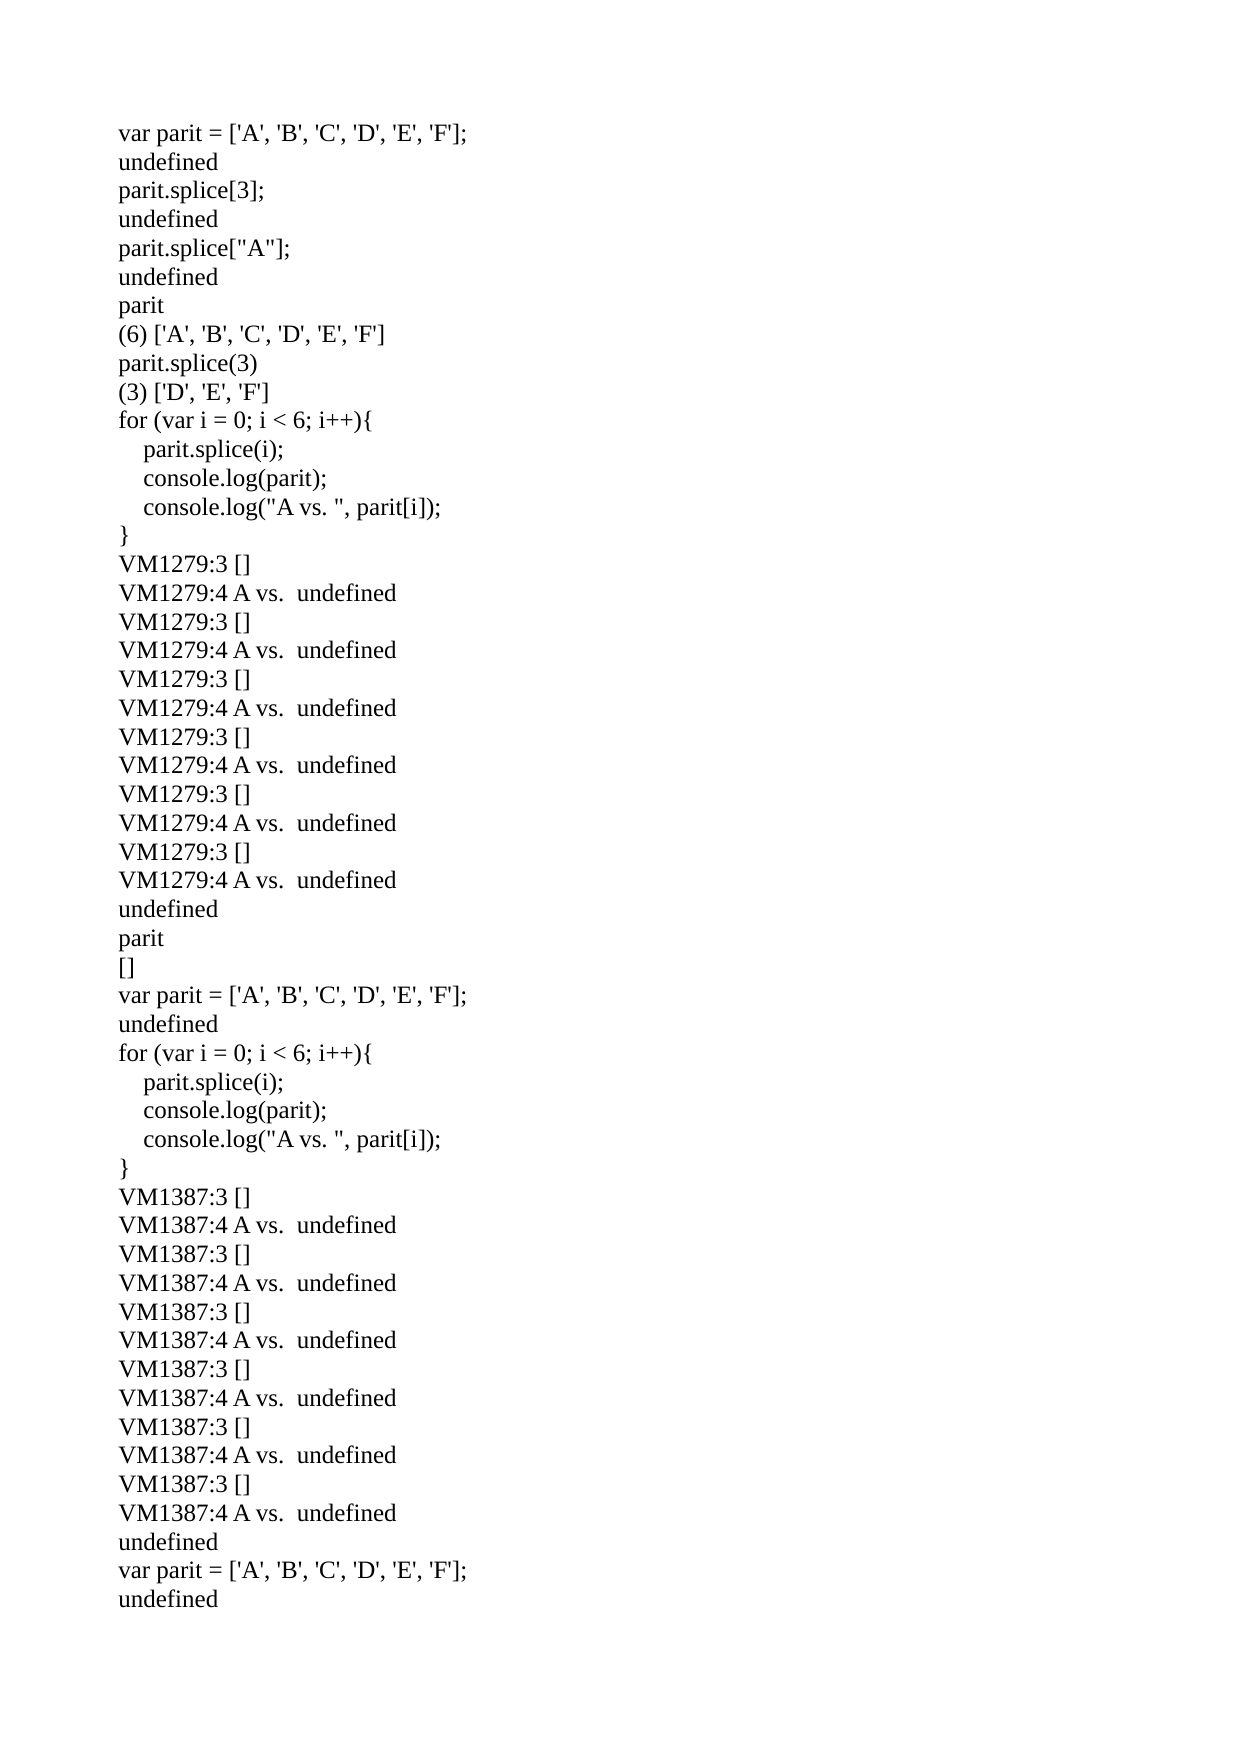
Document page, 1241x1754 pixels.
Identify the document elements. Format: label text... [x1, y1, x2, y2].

text undefined [118, 1584, 1122, 1613]
text [] [118, 952, 1122, 981]
text undefined [118, 147, 1122, 176]
text VM1279:3 [] [118, 549, 1122, 578]
text console.log(parit); [118, 1096, 1122, 1124]
text undefined [118, 204, 1122, 233]
text parit.splice(i); [118, 434, 1122, 463]
text VM1279:3 [] [118, 722, 1122, 751]
text for (var i = 0; i < 6; i++){ [118, 1038, 1122, 1067]
text parit [118, 923, 1122, 952]
text VM1279:4 A vs. undefined [118, 751, 1122, 779]
text parit.splice[3]; [118, 176, 1122, 204]
text VM1387:3 [] [118, 1412, 1122, 1441]
text VM1387:3 [] [118, 1182, 1122, 1211]
text parit.splice["A"]; [118, 233, 1122, 262]
text (6) ['A', 'B', 'C', 'D', 'E', 'F'] [118, 319, 1122, 348]
text VM1279:4 A vs. undefined [118, 578, 1122, 607]
text VM1279:4 A vs. undefined [118, 693, 1122, 722]
text undefined [118, 1527, 1122, 1556]
text } [118, 521, 1122, 549]
text parit.splice(3) [118, 348, 1122, 377]
text VM1279:3 [] [118, 664, 1122, 693]
text VM1387:3 [] [118, 1297, 1122, 1326]
text VM1279:3 [] [118, 837, 1122, 866]
text VM1387:4 A vs. undefined [118, 1268, 1122, 1297]
text undefined [118, 262, 1122, 291]
text VM1387:3 [] [118, 1469, 1122, 1498]
text } [118, 1153, 1122, 1182]
text VM1387:4 A vs. undefined [118, 1498, 1122, 1527]
text console.log("A vs. ", parit[i]); [118, 1124, 1122, 1153]
text console.log("A vs. ", parit[i]); [118, 492, 1122, 521]
text VM1387:4 A vs. undefined [118, 1383, 1122, 1412]
text VM1279:3 [] [118, 607, 1122, 636]
text var parit = ['A', 'B', 'C', 'D', 'E', 'F']; [118, 981, 1122, 1009]
text VM1387:3 [] [118, 1239, 1122, 1268]
text undefined [118, 1009, 1122, 1038]
text var parit = ['A', 'B', 'C', 'D', 'E', 'F']; [118, 1556, 1122, 1584]
text undefined [118, 894, 1122, 923]
text VM1387:4 A vs. undefined [118, 1441, 1122, 1469]
text var parit = ['A', 'B', 'C', 'D', 'E', 'F']; [118, 118, 1122, 147]
text console.log(parit); [118, 463, 1122, 492]
text VM1279:4 A vs. undefined [118, 808, 1122, 837]
text VM1387:4 A vs. undefined [118, 1211, 1122, 1239]
text (3) ['D', 'E', 'F'] [118, 377, 1122, 406]
text VM1279:3 [] [118, 779, 1122, 808]
text VM1387:4 A vs. undefined [118, 1326, 1122, 1354]
text VM1279:4 A vs. undefined [118, 866, 1122, 894]
text for (var i = 0; i < 6; i++){ [118, 406, 1122, 434]
text parit [118, 291, 1122, 319]
text parit.splice(i); [118, 1067, 1122, 1096]
text VM1387:3 [] [118, 1354, 1122, 1383]
text VM1279:4 A vs. undefined [118, 636, 1122, 664]
